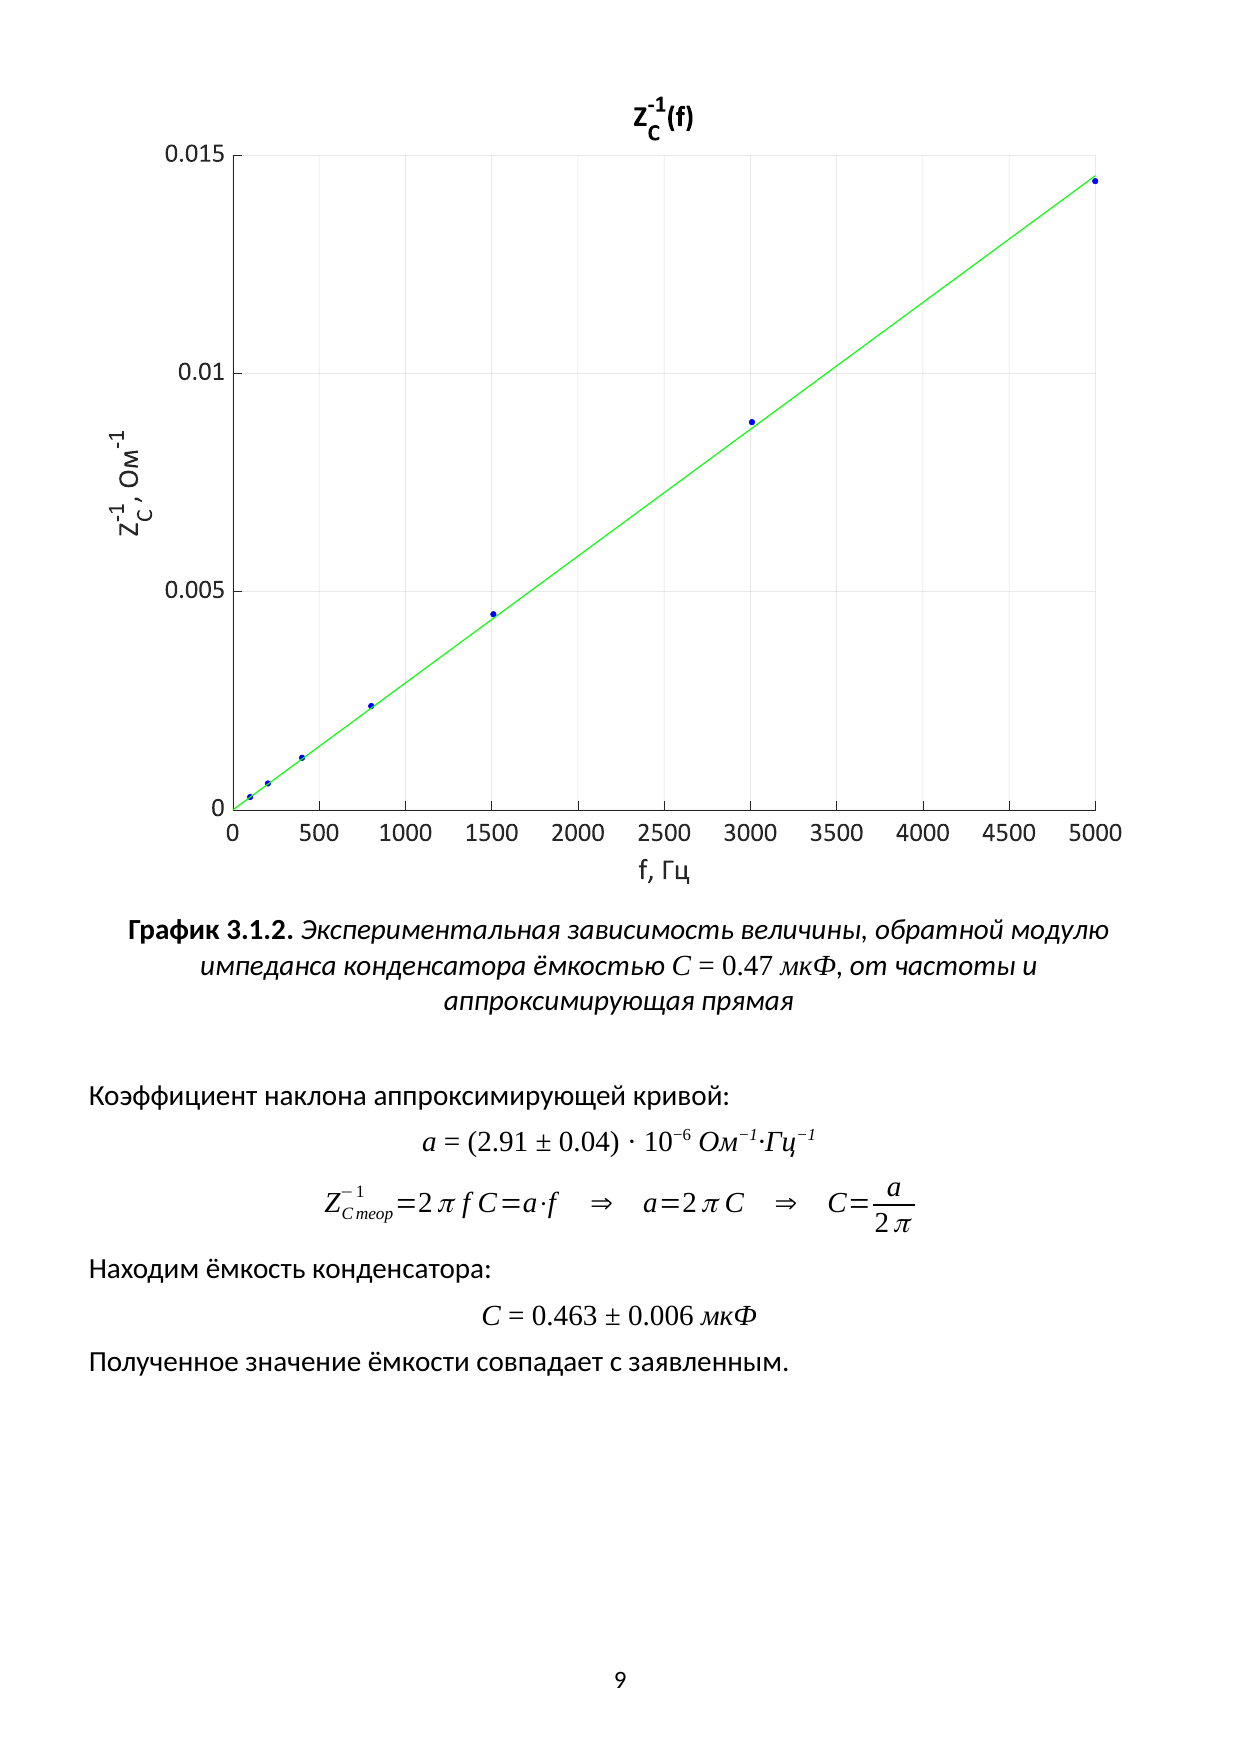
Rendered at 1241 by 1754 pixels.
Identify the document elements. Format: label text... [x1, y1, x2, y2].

text Коэффициент наклона аппроксимирующей кривой: [88, 1077, 1152, 1113]
text C = 0.463 ± 0.006 мкФ [88, 1298, 1152, 1331]
text Находим ёмкость конденсатора: [88, 1250, 1152, 1286]
text Полученное значение ёмкости совпадает с заявленным. [88, 1343, 1152, 1379]
text График 3.1.2. Экспериментальная зависимость величины, обратной модулю импеданса конденсатора ёмкостью C = 0.47 мкФ, от частоты и аппроксимирующая прямая [88, 911, 1152, 1018]
text a = (2.91 ± 0.04) · 10−6 Ом−1·Гц−1 [88, 1124, 1152, 1158]
